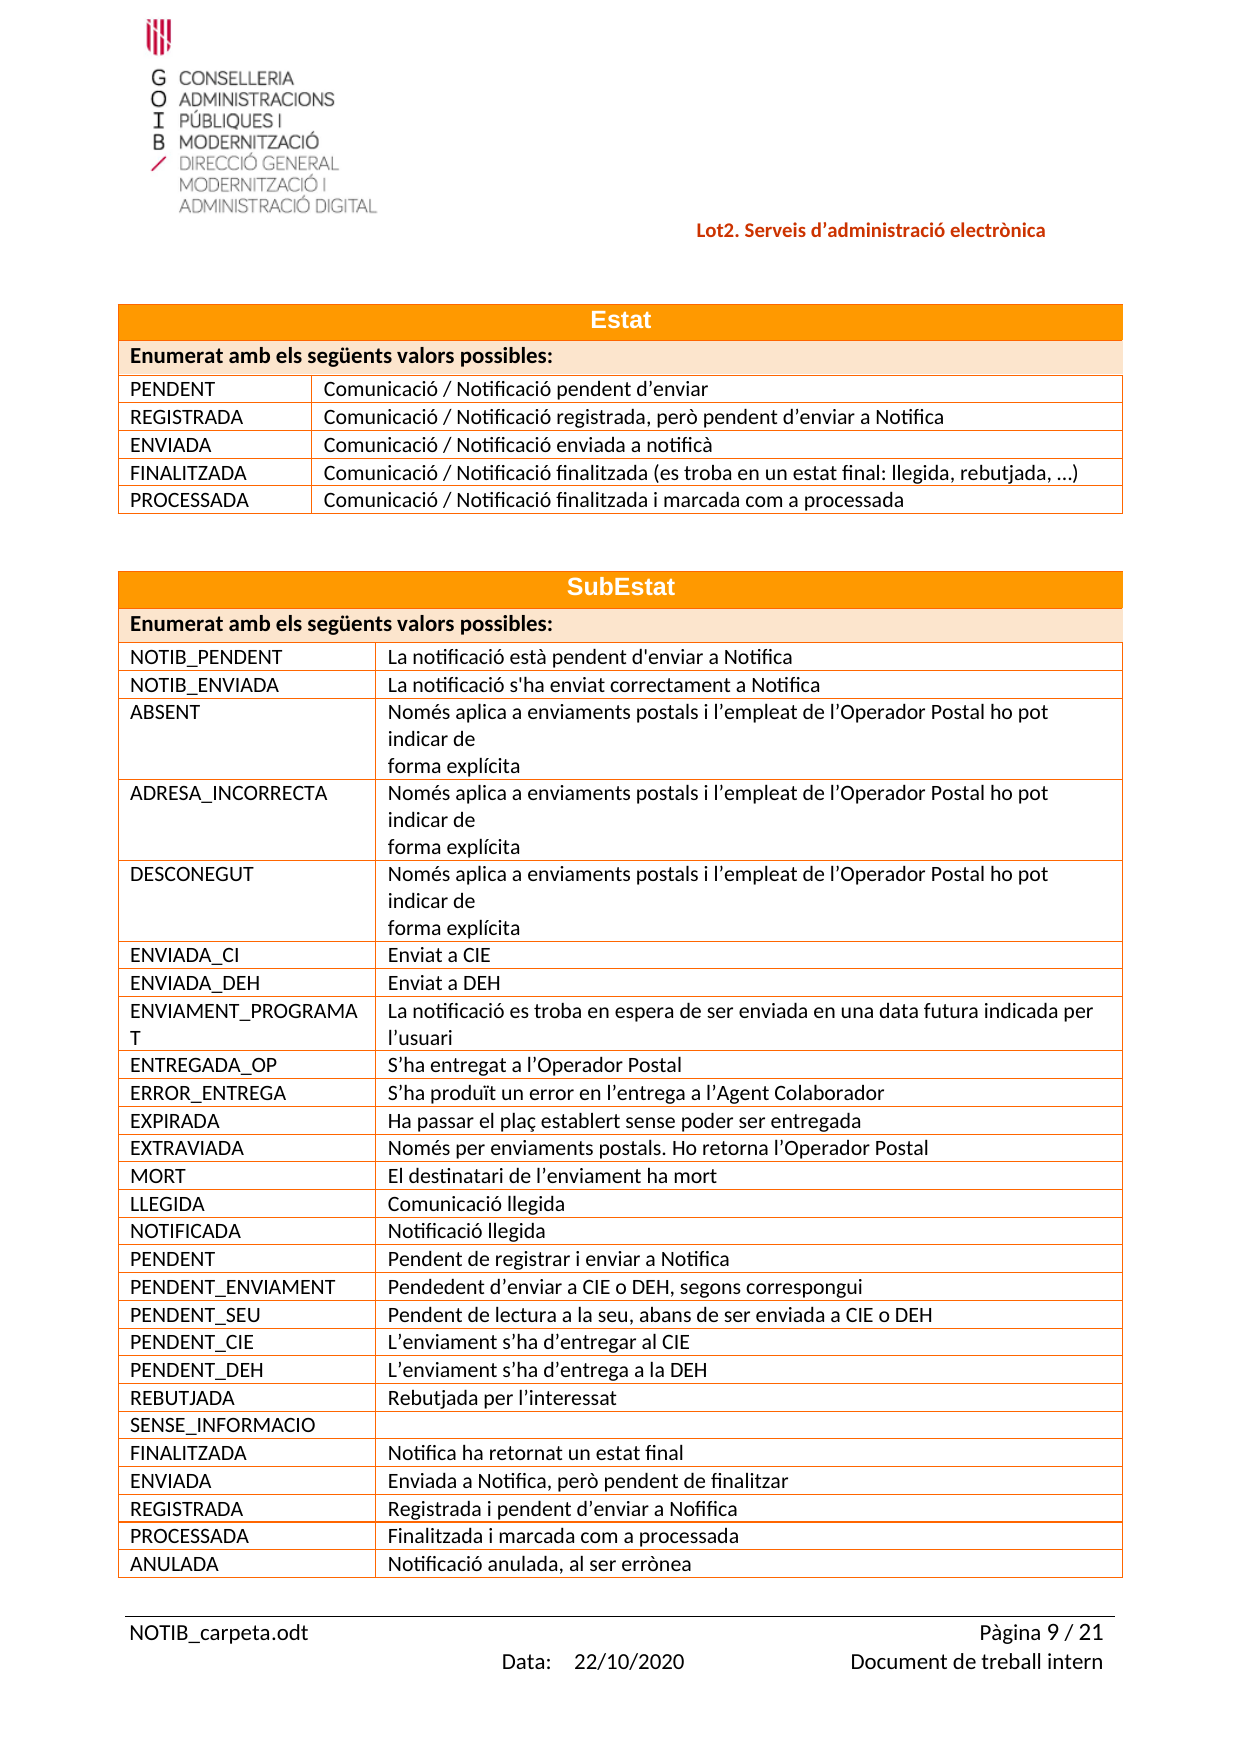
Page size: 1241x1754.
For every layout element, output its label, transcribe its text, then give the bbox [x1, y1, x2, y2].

picture [118, 13, 400, 238]
table_cell Notificació llegida [376, 1218, 1122, 1244]
table_cell Comunicació / Notificació finalitzada (es troba en un estat final: llegida, rebutjada, …) [312, 459, 1122, 485]
table_cell ENVIADA [119, 431, 311, 458]
table_cell FINALITZADA [119, 1439, 375, 1466]
table_cell La notificació està pendent d'enviar a Notifica [376, 643, 1122, 670]
table_cell Comunicació / Notificació pendent d’enviar [312, 376, 1122, 402]
table_cell PROCESSADA [119, 486, 311, 513]
table_cell Notifica ha retornat un estat final [376, 1439, 1122, 1466]
table_cell ENVIADA_DEH [119, 969, 375, 996]
table_cell La notificació es troba en espera de ser enviada en una data futura indicada per l’usuari [376, 997, 1122, 1050]
table_cell Comunicació llegida [376, 1190, 1122, 1217]
table_cell Pendent de registrar i enviar a Notifica [376, 1245, 1122, 1272]
table_cell ERROR_ENTREGA [119, 1079, 375, 1106]
table_cell El destinatari de l’enviament ha mort [376, 1162, 1122, 1189]
table_cell DESCONEGUT [119, 861, 375, 941]
table_cell La notificació s'ha enviat correctament a Notifica [376, 671, 1122, 697]
table_cell ABSENT [119, 699, 375, 778]
table_cell Comunicació / Notificació registrada, però pendent d’enviar a Notifica [312, 403, 1122, 430]
table_cell PROCESSADA [119, 1523, 375, 1549]
table_cell ADRESA_INCORRECTA [119, 780, 375, 859]
table_cell PENDENT [119, 376, 311, 402]
table_cell PENDENT_SEU [119, 1301, 375, 1327]
table_cell S’ha produït un error en l’entrega a l’Agent Colaborador [376, 1079, 1122, 1106]
table_cell Rebutjada per l’interessat [376, 1384, 1122, 1411]
table_cell Enviat a CIE [376, 942, 1122, 968]
table_cell MORT [119, 1162, 375, 1189]
table_cell Notificació anulada, al ser errònea [376, 1550, 1122, 1577]
table_cell L’enviament s’ha d’entrega a la DEH [376, 1356, 1122, 1383]
table_cell [376, 1412, 1122, 1438]
table_cell Enumerat amb els següents valors possibles: [119, 608, 1123, 642]
table_cell REGISTRADA [119, 403, 311, 430]
table_cell NOTIB_ENVIADA [119, 671, 375, 697]
table_cell EXTRAVIADA [119, 1135, 375, 1161]
table_cell PENDENT_CIE [119, 1329, 375, 1355]
table_cell Només per enviaments postals. Ho retorna l’Operador Postal [376, 1135, 1122, 1161]
table_cell ENVIAMENT_PROGRAMAT [119, 997, 375, 1050]
table_cell REBUTJADA [119, 1384, 375, 1411]
table_cell ENTREGADA_OP [119, 1051, 375, 1078]
table_cell LLEGIDA [119, 1190, 375, 1217]
table_cell S’ha entregat a l’Operador Postal [376, 1051, 1122, 1078]
table_cell PENDENT_ENVIAMENT [119, 1273, 375, 1300]
table_cell Comunicació / Notificació finalitzada i marcada com a processada [312, 486, 1122, 513]
table_cell Finalitzada i marcada com a processada [376, 1523, 1122, 1549]
table_cell ENVIADA [119, 1467, 375, 1494]
table_cell EXPIRADA [119, 1107, 375, 1133]
table_cell ENVIADA_CI [119, 942, 375, 968]
table_cell Registrada i pendent d’enviar a Nofifica [376, 1495, 1122, 1521]
table_cell Pendedent d’enviar a CIE o DEH, segons correspongui [376, 1273, 1122, 1300]
table_cell Enviat a DEH [376, 969, 1122, 996]
table_cell REGISTRADA [119, 1495, 375, 1521]
table_header Estat [119, 305, 1123, 340]
table_header SubEstat [119, 572, 1123, 608]
table_cell FINALITZADA [119, 459, 311, 485]
table_cell PENDENT_DEH [119, 1356, 375, 1383]
table_cell PENDENT [119, 1245, 375, 1272]
table_cell NOTIFICADA [119, 1218, 375, 1244]
table_cell Enviada a Notifica, però pendent de finalitzar [376, 1467, 1122, 1494]
table_cell SENSE_INFORMACIO [119, 1412, 375, 1438]
table_cell ANULADA [119, 1550, 375, 1577]
table_cell Només aplica a enviaments postals i l’empleat de l’Operador Postal ho pot indicar de forma explícita [376, 861, 1122, 941]
table_cell Només aplica a enviaments postals i l’empleat de l’Operador Postal ho pot indicar de forma explícita [376, 780, 1122, 859]
table_cell L’enviament s’ha d’entregar al CIE [376, 1329, 1122, 1355]
table_cell NOTIB_PENDENT [119, 643, 375, 670]
table_cell Ha passar el plaç establert sense poder ser entregada [376, 1107, 1122, 1133]
table_cell Només aplica a enviaments postals i l’empleat de l’Operador Postal ho pot indicar de forma explícita [376, 699, 1122, 778]
table_cell Pendent de lectura a la seu, abans de ser enviada a CIE o DEH [376, 1301, 1122, 1327]
table_cell Comunicació / Notificació enviada a notificà [312, 431, 1122, 458]
table_cell Enumerat amb els següents valors possibles: [119, 340, 1123, 374]
